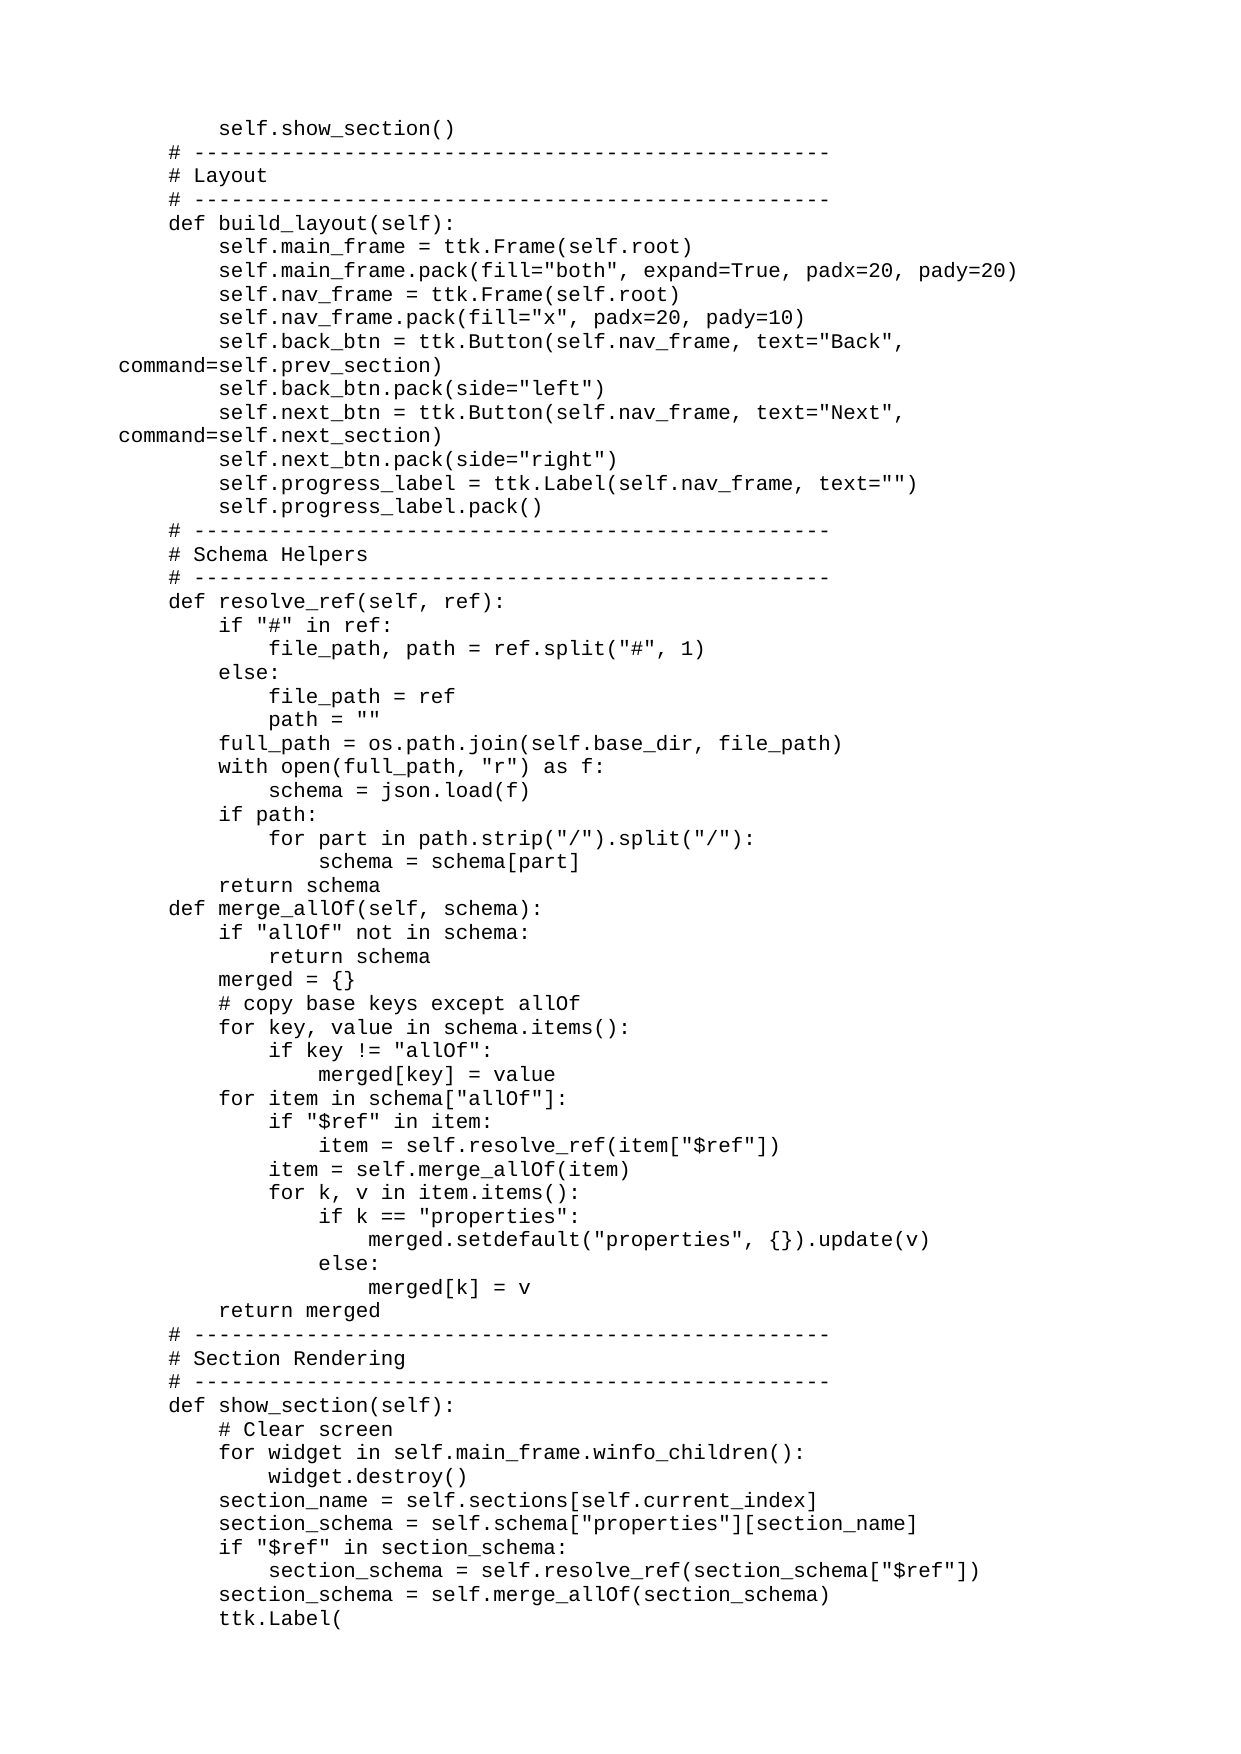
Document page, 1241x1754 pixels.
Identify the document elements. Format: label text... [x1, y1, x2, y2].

text full_path = os.path.join(self.base_dir, file_path) [118, 733, 1122, 757]
text self.nav_frame.pack(fill="x", padx=20, pady=10) [118, 307, 1122, 331]
text for k, v in item.items(): [118, 1182, 1122, 1206]
text if key != "allOf": [118, 1040, 1122, 1064]
text merged[key] = value [118, 1064, 1122, 1088]
text # Schema Helpers [118, 544, 1122, 567]
text self.main_frame.pack(fill="both", expand=True, padx=20, pady=20) [118, 260, 1122, 284]
text self.progress_label.pack() [118, 496, 1122, 520]
text item = self.merge_allOf(item) [118, 1158, 1122, 1182]
text merged[k] = v [118, 1277, 1122, 1300]
text if "$ref" in section_schema: [118, 1537, 1122, 1561]
text section_schema = self.resolve_ref(section_schema["$ref"]) [118, 1561, 1122, 1584]
text for part in path.strip("/").split("/"): [118, 827, 1122, 851]
text else: [118, 662, 1122, 686]
text # --------------------------------------------------- [118, 142, 1122, 165]
text self.next_btn = ttk.Button(self.nav_frame, text="Next", command=self.next_section) [118, 402, 1122, 449]
text # Clear screen [118, 1419, 1122, 1442]
text section_name = self.sections[self.current_index] [118, 1489, 1122, 1513]
text if path: [118, 804, 1122, 827]
text # --------------------------------------------------- [118, 520, 1122, 544]
text self.nav_frame = ttk.Frame(self.root) [118, 284, 1122, 307]
text schema = json.load(f) [118, 780, 1122, 804]
text def merge_allOf(self, schema): [118, 898, 1122, 922]
text for widget in self.main_frame.winfo_children(): [118, 1442, 1122, 1466]
text def resolve_ref(self, ref): [118, 591, 1122, 615]
text file_path = ref [118, 686, 1122, 709]
text # copy base keys except allOf [118, 993, 1122, 1017]
text section_schema = self.merge_allOf(section_schema) [118, 1584, 1122, 1608]
text # --------------------------------------------------- [118, 567, 1122, 591]
text file_path, path = ref.split("#", 1) [118, 638, 1122, 662]
text ttk.Label( [118, 1608, 1122, 1631]
text else: [118, 1253, 1122, 1277]
text self.show_section() [118, 118, 1122, 142]
text return schema [118, 946, 1122, 969]
text return merged [118, 1300, 1122, 1324]
text # --------------------------------------------------- [118, 189, 1122, 213]
text for key, value in schema.items(): [118, 1017, 1122, 1040]
text self.back_btn = ttk.Button(self.nav_frame, text="Back", command=self.prev_section) [118, 331, 1122, 378]
text self.next_btn.pack(side="right") [118, 449, 1122, 473]
text widget.destroy() [118, 1466, 1122, 1489]
text with open(full_path, "r") as f: [118, 757, 1122, 780]
text item = self.resolve_ref(item["$ref"]) [118, 1135, 1122, 1158]
text merged = {} [118, 969, 1122, 993]
text for item in schema["allOf"]: [118, 1088, 1122, 1111]
text merged.setdefault("properties", {}).update(v) [118, 1229, 1122, 1253]
text def show_section(self): [118, 1395, 1122, 1419]
text # Layout [118, 165, 1122, 189]
text self.back_btn.pack(side="left") [118, 378, 1122, 402]
text if "#" in ref: [118, 615, 1122, 638]
text # Section Rendering [118, 1348, 1122, 1371]
text if "$ref" in item: [118, 1111, 1122, 1135]
text path = "" [118, 709, 1122, 733]
text return schema [118, 875, 1122, 898]
text section_schema = self.schema["properties"][section_name] [118, 1513, 1122, 1537]
text def build_layout(self): [118, 213, 1122, 236]
text if k == "properties": [118, 1206, 1122, 1229]
text schema = schema[part] [118, 851, 1122, 875]
text self.progress_label = ttk.Label(self.nav_frame, text="") [118, 473, 1122, 496]
text if "allOf" not in schema: [118, 922, 1122, 946]
text # --------------------------------------------------- [118, 1371, 1122, 1395]
text # --------------------------------------------------- [118, 1324, 1122, 1348]
text self.main_frame = ttk.Frame(self.root) [118, 236, 1122, 260]
